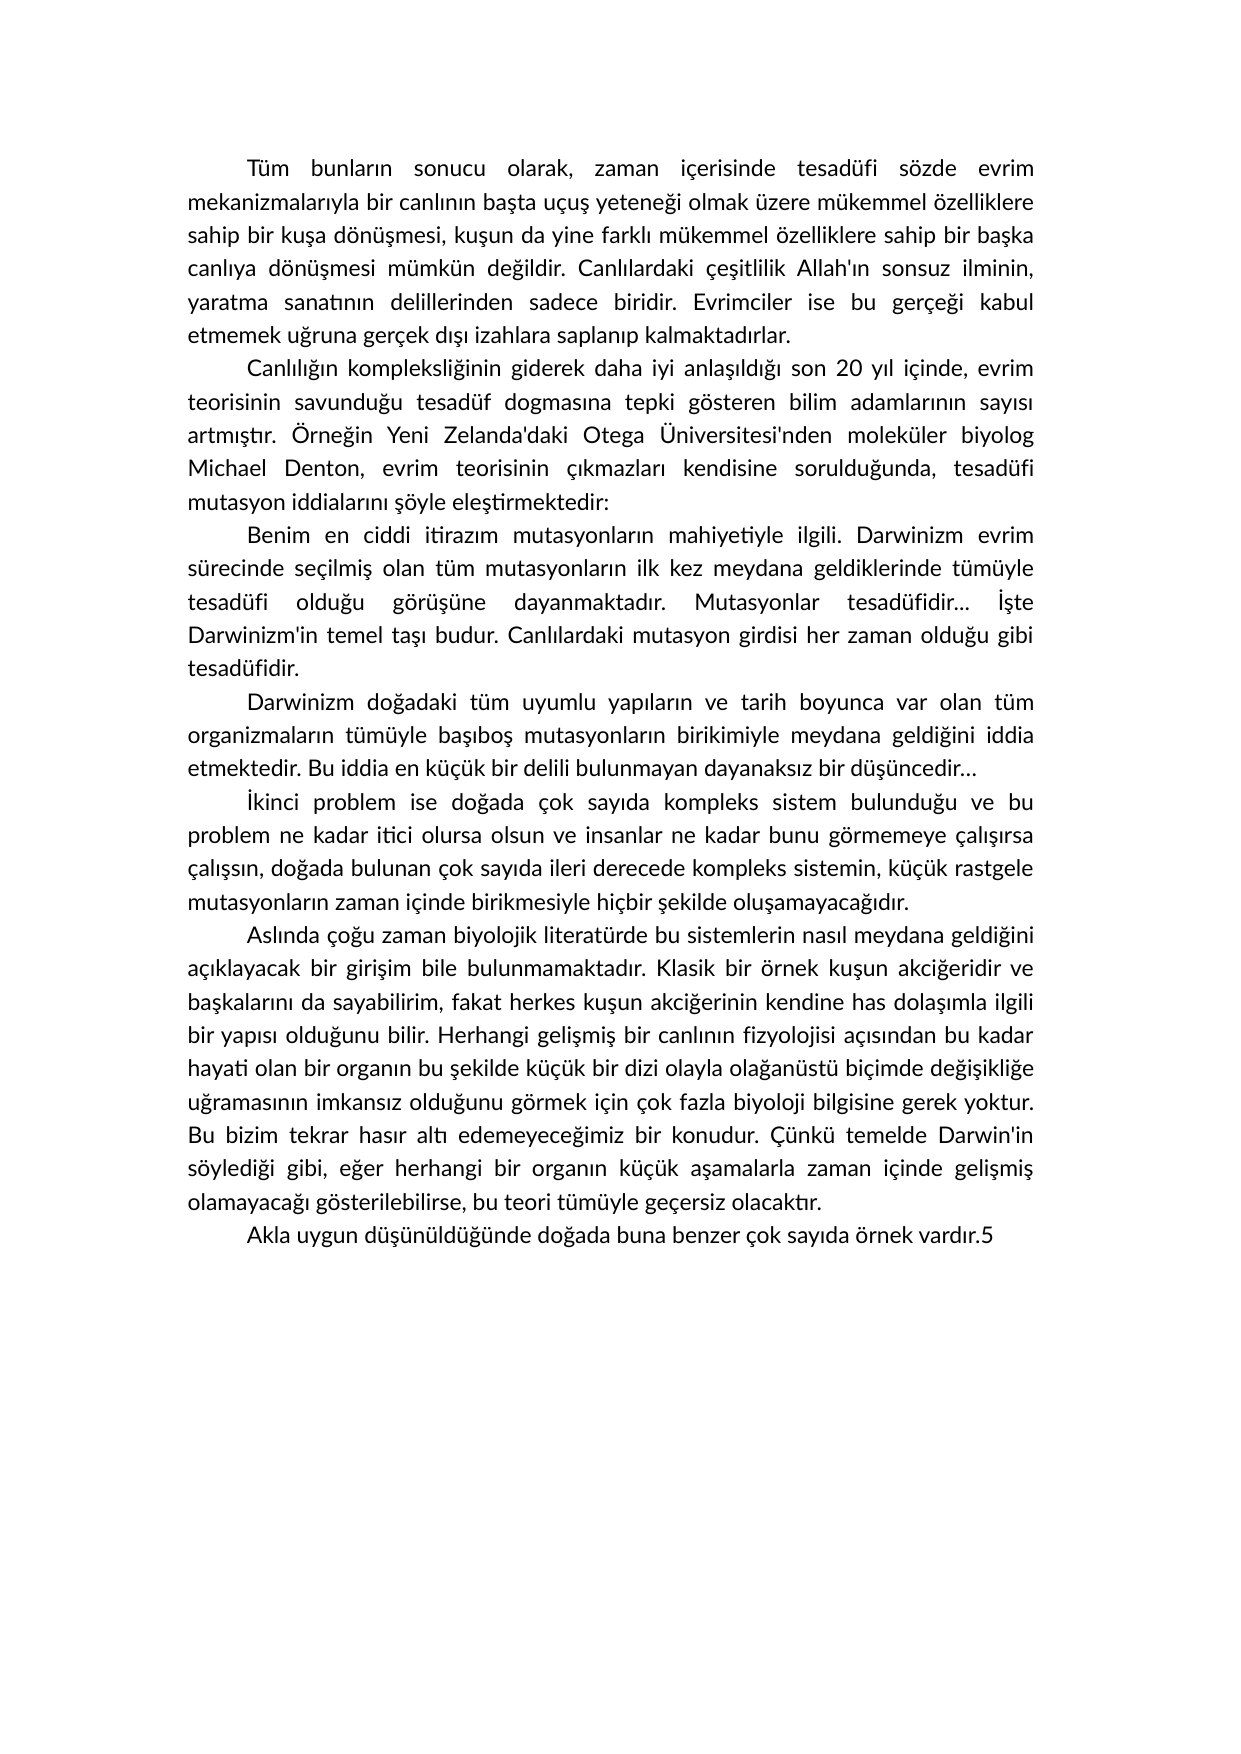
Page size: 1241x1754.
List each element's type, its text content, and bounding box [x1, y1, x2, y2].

text Aslında çoğu zaman biyolojik literatürde bu sistemlerin nasıl meydana geldiğini açıklayacak bir girişim bile bulunmamaktadır. Klasik bir örnek kuşun akciğeridir ve başkalarını da sayabilirim, fakat herkes kuşun akciğerinin kendine has dolaşımla ilgili bir yapısı olduğunu bilir. Herhangi gelişmiş bir canlının fizyolojisi açısından bu kadar hayati olan bir organın bu şekilde küçük bir dizi olayla olağanüstü biçimde değişikliğe uğramasının imkansız olduğunu görmek için çok fazla biyoloji bilgisine gerek yoktur. Bu bizim tekrar hasır altı edemeyeceğimiz bir konudur. Çünkü temelde Darwin'in söylediği gibi, eğer herhangi bir organın küçük aşamalarla zaman içinde gelişmiş olamayacağı gösterilebilirse, bu teori tümüyle geçersiz olacaktır. [187, 917, 1035, 1217]
text Akla uygun düşünüldüğünde doğada buna benzer çok sayıda örnek vardır.5 [187, 1217, 1035, 1250]
text Tüm bunların sonucu olarak, zaman içerisinde tesadüfi sözde evrim mekanizmalarıyla bir canlının başta uçuş yeteneği olmak üzere mükemmel özelliklere sahip bir kuşa dönüşmesi, kuşun da yine farklı mükemmel özelliklere sahip bir başka canlıya dönüşmesi mümkün değildir. Canlılardaki çeşitlilik Allah'ın sonsuz ilminin, yaratma sanatının delillerinden sadece biridir. Evrimciler ise bu gerçeği kabul etmemek uğruna gerçek dışı izahlara saplanıp kalmaktadırlar. [187, 150, 1035, 350]
text Darwinizm doğadaki tüm uyumlu yapıların ve tarih boyunca var olan tüm organizmaların tümüyle başıboş mutasyonların birikimiyle meydana geldiğini iddia etmektedir. Bu iddia en küçük bir delili bulunmayan dayanaksız bir düşüncedir… [187, 683, 1035, 783]
text Canlılığın kompleksliğinin giderek daha iyi anlaşıldığı son 20 yıl içinde, evrim teorisinin savunduğu tesadüf dogmasına tepki gösteren bilim adamlarının sayısı artmıştır. Örneğin Yeni Zelanda'daki Otega Üniversitesi'nden moleküler biyolog Michael Denton, evrim teorisinin çıkmazları kendisine sorulduğunda, tesadüfi mutasyon iddialarını şöyle eleştirmektedir: [187, 350, 1035, 517]
text Benim en ciddi itirazım mutasyonların mahiyetiyle ilgili. Darwinizm evrim sürecinde seçilmiş olan tüm mutasyonların ilk kez meydana geldiklerinde tümüyle tesadüfi olduğu görüşüne dayanmaktadır. Mutasyonlar tesadüfidir... İşte Darwinizm'in temel taşı budur. Canlılardaki mutasyon girdisi her zaman olduğu gibi tesadüfidir. [187, 517, 1035, 683]
text İkinci problem ise doğada çok sayıda kompleks sistem bulunduğu ve bu problem ne kadar itici olursa olsun ve insanlar ne kadar bunu görmemeye çalışırsa çalışsın, doğada bulunan çok sayıda ileri derecede kompleks sistemin, küçük rastgele mutasyonların zaman içinde birikmesiyle hiçbir şekilde oluşamayacağıdır. [187, 783, 1035, 917]
